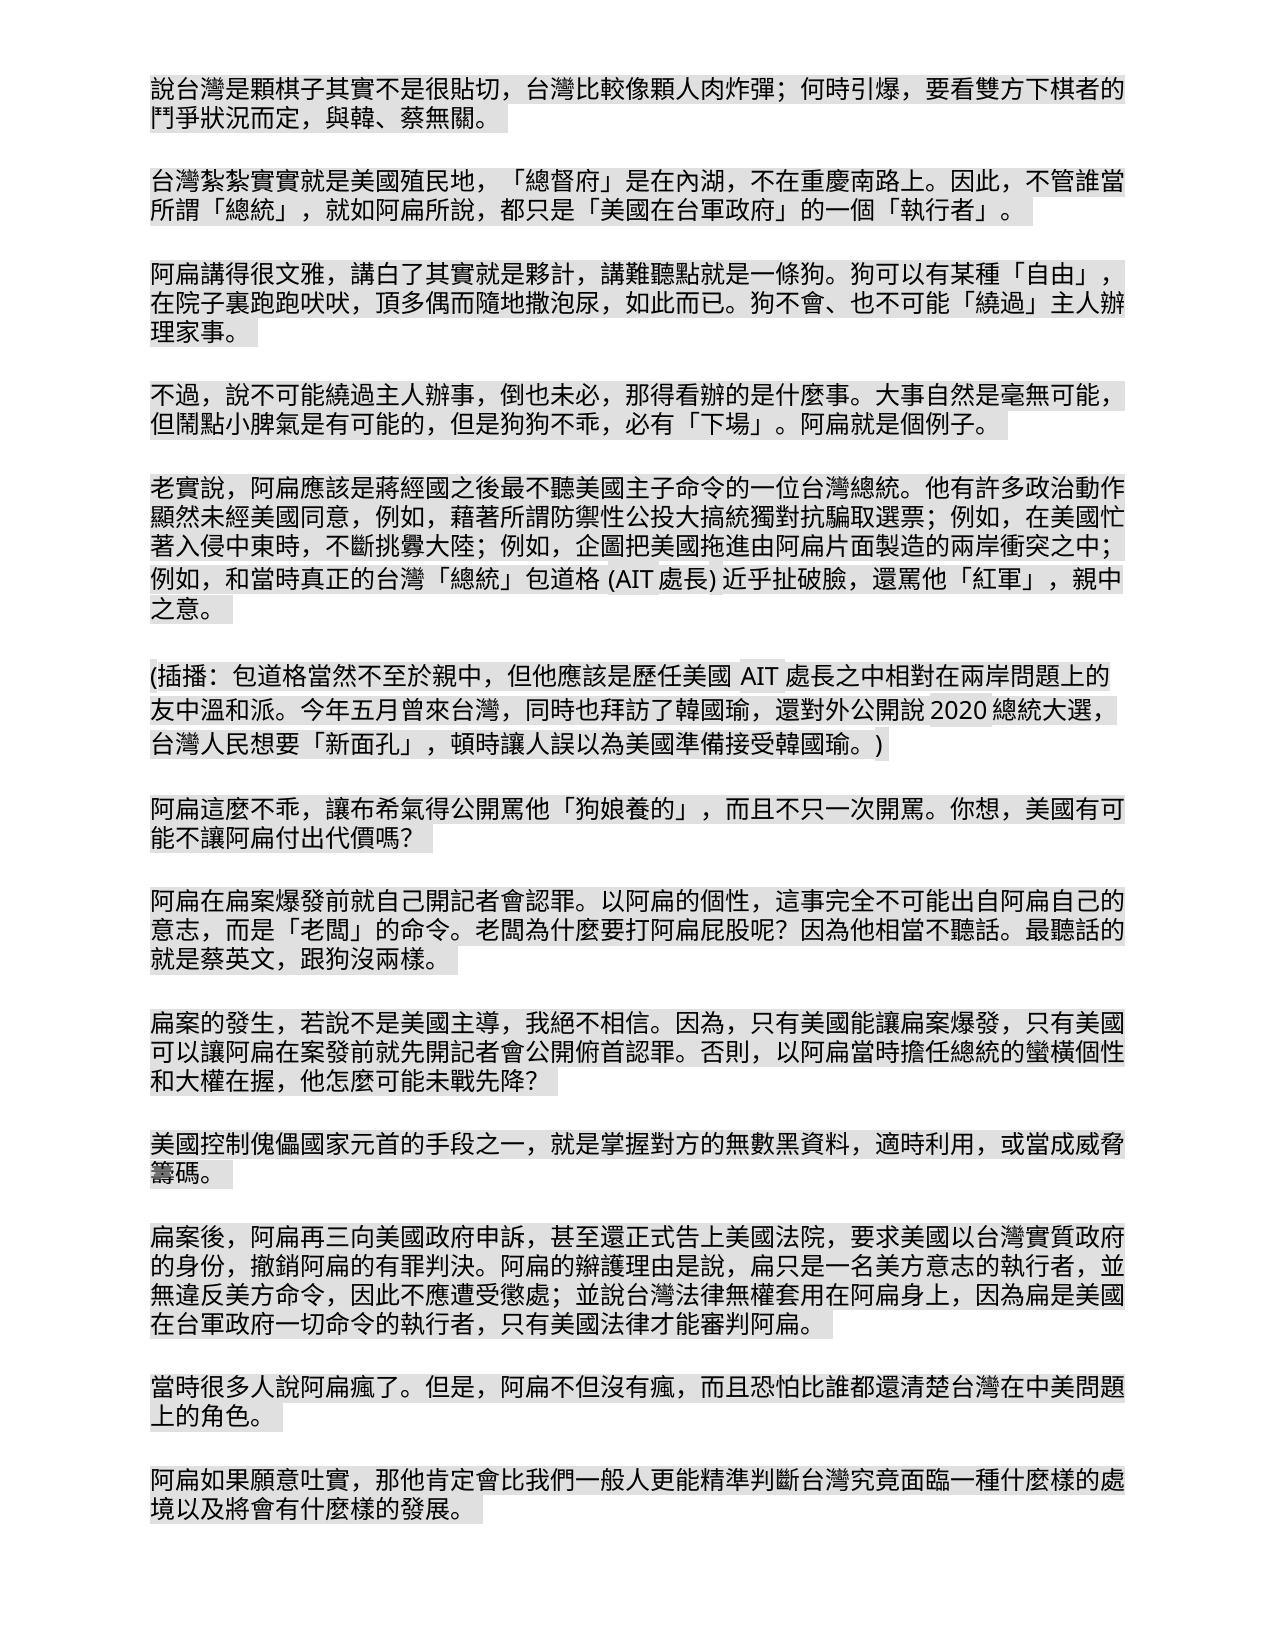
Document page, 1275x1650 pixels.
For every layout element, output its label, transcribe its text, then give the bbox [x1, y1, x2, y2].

text 子恒好， 我不認為韓的當選與否會對中美角力產生直接影響。因為，沒有兩岸問題，只有中美問題。中美這盤棋，台灣是個棋子，而不是下棋的人。因此，韓的當選與否，只會間接影響中美之間在細節上的作法，但無關大局。 說台灣是顆棋子其實不是很貼切，台灣比較像顆人肉炸彈；何時引爆，要看雙方下棋者的鬥爭狀況而定，與韓、蔡無關。 台灣紮紮實實就是美國殖民地，「總督府」是在內湖，不在重慶南路上。因此，不管誰當所謂「總統」，就如阿扁所說，都只是「美國在台軍政府」的一個「執行者」。 阿扁講得很文雅，講白了其實就是夥計，講難聽點就是一條狗。狗可以有某種「自由」，在院子裏跑跑吠吠，頂多偶而隨地撒泡尿，如此而已。狗不會、也不可能「繞過」主人辦理家事。 不過，說不可能繞過主人辦事，倒也未必，那得看辦的是什麼事。大事自然是毫無可能，但鬧點小脾氣是有可能的，但是狗狗不乖，必有「下場」。阿扁就是個例子。 老實說，阿扁應該是蔣經國之後最不聽美國主子命令的一位台灣總統。他有許多政治動作顯然未經美國同意，例如，藉著所謂防禦性公投大搞統獨對抗騙取選票；例如，在美國忙著入侵中東時，不斷挑釁大陸；例如，企圖把美國拖進由阿扁片面製造的兩岸衝突之中；例如，和當時真正的台灣「總統」包道格 (AIT處長) 近乎扯破臉，還罵他「紅軍」，親中之意。 (插播：包道格當然不至於親中，但他應該是歷任美國 AIT 處長之中相對在兩岸問題上的友中溫和派。今年五月曾來台灣，同時也拜訪了韓國瑜，還對外公開說2020總統大選，台灣人民想要「新面孔」，頓時讓人誤以為美國準備接受韓國瑜。) 阿扁這麼不乖，讓布希氣得公開罵他「狗娘養的」，而且不只一次開罵。你想，美國有可能不讓阿扁付出代價嗎？ 阿扁在扁案爆發前就自己開記者會認罪。以阿扁的個性，這事完全不可能出自阿扁自己的意志，而是「老闆」的命令。老闆為什麼要打阿扁屁股呢？因為他相當不聽話。最聽話的就是蔡英文，跟狗沒兩樣。 扁案的發生，若說不是美國主導，我絕不相信。因為，只有美國能讓扁案爆發，只有美國可以讓阿扁在案發前就先開記者會公開俯首認罪。否則，以阿扁當時擔任總統的蠻橫個性和大權在握，他怎麼可能未戰先降？ 美國控制傀儡國家元首的手段之一，就是掌握對方的無數黑資料，適時利用，或當成威脅籌碼。 扁案後，阿扁再三向美國政府申訴，甚至還正式告上美國法院，要求美國以台灣實質政府的身份，撤銷阿扁的有罪判決。阿扁的辮護理由是說，扁只是一名美方意志的執行者，並無違反美方命令，因此不應遭受懲處；並說台灣法律無權套用在阿扁身上，因為扁是美國在台軍政府一切命令的執行者，只有美國法律才能審判阿扁。 當時很多人說阿扁瘋了。但是，阿扁不但沒有瘋，而且恐怕比誰都還清楚台灣在中美問題上的角色。 阿扁如果願意吐實，那他肯定會比我們一般人更能精準判斷台灣究竟面臨一種什麼樣的處境以及將會有什麼樣的發展。 你可以討厭阿扁，但他平常講的一些哪怕是瘋言瘋語，你恐怕都還是得仔細聆聽，在真真假假虛虛實實之中，看能不能聽出一些端倪。 至於說什麼民進黨萬一選輸，面臨清算，會不會鋌而走險？我不知道會不會。但我知道，每個動作勢必都得經過美國主子的批准，民進黨不會違反美國意志自行「爆走」，因為那只會死得更慘。 很多兩岸「行家」認為，台灣問題至遲會在十年內攤牌。就算美國不發動，祖國也不可能拖到習近平下台。依我的想法，這幾乎是必然的。因為，習近平是中國繼鄧小平之後，最為雄才大略的一個領導人，我不太能想像他會擱著台灣問題不處理然後就下台一鞠躬。 當然，我不是說十年內必統一或必打仗，而是說，在習下台前，他總得讓台灣問題有個交待，例如簽訂某種兩岸統一進程協議。 另外一個關鍵點就是2049這個數字。這是中共訂下的一個「全面復興」的截止日。距今還有30年，看起來好像還很久，但你總不可能連個統一都辦不到還想「全面復興」吧？兩岸統一只是所謂建造中國成為一個「富強民主文明和諧美麗的社會主義現代化國家」之基本步驟與基礎前提。習近平不可能不打下這個「全面復興」的「基礎」。 中共做事按部就班，令出必行，相當有執行力。這點跟台灣完全不一樣。台灣政府不管說什麼，你幾乎都可以一概當做放屁，根本不用當真。但中共卻不然。 各位知道「兩個一百年」吧？第一個一百年就是後年，2021年，也就是中共成立一百年，目標是讓中國成為「全面小康」的社會。第二個一百年就是2049年，也就是中華人民共和國成立一百年，同時也是所有施政預計最後達標的日子。 第二個一百年，分成兩個15年來執行。第一個15年是從2020 年也就是明年開跑。第二個15年則是從2035年開始執行。 我認為，「全面復興」的「基礎」，也就是兩岸實質統一，2035年應該就是最後的一個時間點了。這道理很簡單，如果到了2035年中國依舊還屹立不搖，那麼，屆時美國應該已經毫無可能在亞洲打贏任何一場和中國的戰爭，不管台海、南海或什麼海都一樣。也就是說，美國想把中國打趴，絕不可能拖到2035年，一定會在這之前攤牌。 我記得曾寫過說：早在這回香港動亂之前一兩個月，我就預期香港會出事。我惟一沒料到的是，我沒想到美國和英國居然會把香港動亂搞得這麼大。 問題是，我又不是未卜先知，我怎麼可能會事先知道香港會出事？應該這麼說，我認為美國不可能不護送蔡英文這個台奸漢奸繼續掌權，因此，美國勢必得像之前所策動的太陽花那樣，在選前弄出一點事來。 我看南海不像會有事，中、美、朝之間也不像會有事，看來看去，完全不設防、幾乎是由CIA掌權的香港最有可能出事。 我並不習慣 (或說無能)以一種「前瞻」的方式看待現實問題。我比較屬於後知後覺，我沒法看事情看得很遠。再說，我也不以為現實問題能夠在具體層面上「前瞻」。你能「前瞻」某種大趨勢，但你不可能「前瞻」具體事務。 大趨勢比較容易「前瞻」，比方說我在大約 10年前就開始研究大數據(big data) 的種種(哲學)問題，我在21年前就寫了AI (人工智慧) 的哲學論文。這兩樣東西，如今人人朗朗上口，但在我研究它們之前，即使在劍橋都找不到幾個同樣的研究者。 政治方面的前瞻我比較不在行，但我至少在大約20年前就注意到「中國崛起」的趨勢。那時候的中國在台灣人眼中依舊是窮到笑死人的笑柄，留學生動不動就笑大陸人窮，笑大陸人又笨又俗氣。 我講這些並不是要說我很厲害，而只是想請各位相信：我從來都不是一個信口開河的人。 別人知一往往就膨漲到百，膨漲到千、膨漲到萬，但我卻剛好相反，我很難做好一件事，很難說出一句話，除非我已經懂了千，懂了萬，然後我才有可能僅僅說出一或做出一。所謂大器晚成，我雖只是小器，或連器也稱不上，但也一樣很晚成，或很可能根本不會成。為什麼呢？因為個性使然。我好像永遠都很難讓自己相信自己是個什麼專家。 市面上流行信口開河，流行半瓶水響叮噹，甚至幾滴水都能響徹雲宵。但我不是。因此，希望人們相信我講的每句話的基本嚴肅性。我講得不一定對，甚至常常犯錯，但我絕不會信口開河。 1990年，當我開始大力批判阿扁，當時我稱呼他是「第一大壞蛋」時，幾個人會相信？幾乎是零。 2000年，總統投票的前一天，我做了一個很可怕的噩夢，我夢見阿扁居然當選了，於是我在一個留英學生的網站上說：「我夢見阿扁當選，夢中，台灣居然沉到海底去了」。 我們看一個人的思想與言論，如果你當下無法判斷，那不妨就看看他過去的發言，究竟能有多少可信度與一致性。 講半天我自己，不是為了自我抬舉，而是請各位務必相信我講的話之基本嚴肅性，並且對它認真看待。 回到我所要說的香港預言，那其實不是預言，而是因為今年3月25日發生的一件事，讓我感覺彷彿天空飄來一朵可怕的烏雲，遮天蔽日，彷彿暴雨將至，因此我就想到香港是不是要出事了。 我生活忙碌，疲憊不堪，沒有完整時間寫一些比較系統性的東西，只能憑空、憑記憶零零碎碎寫些缺乏實質內涵的東西。 今年3月25日發生什麼事，我很想詳細寫，但力有未逮，而且罄竹難書。就請大家去搜尋 "Committee on the Present Danger: China" 這個詞，也許就能明白它的嚴重性。 這東西簡稱CPD，這回重出江湖準備又要貽害世界蒼生。可怕的是，這回後面卻明白地多了一個 C 字。C 就是China。也就是說，今年3月25日，美國真正的政府、永遠執政的美國政府 (所謂影子政府)，正式把中國定義為敵人。緊接著，又有季辛吉訪問北京所帶來的有關中美之間的不祥訊息與預感。 我想說的是：我們這一代人以及下一代，正面對一場未知的風暴。我甚至都已經常常在思考，在風暴來襲之時該如何保護家人。 在這樣一場未知風暴面前，如果還有人在那邊把政治當成兒戲、當成娛樂、當成一種私人謀利工具來操弄。有一天，他也許會後悔。 很累，精神不濟，飛一般的打字，語無倫次，就先寫這樣。只是想說十六個字： 風暴當前，嚴肅面對；命運與共，無可脫逃。 [150, 75, 1125, 1558]
